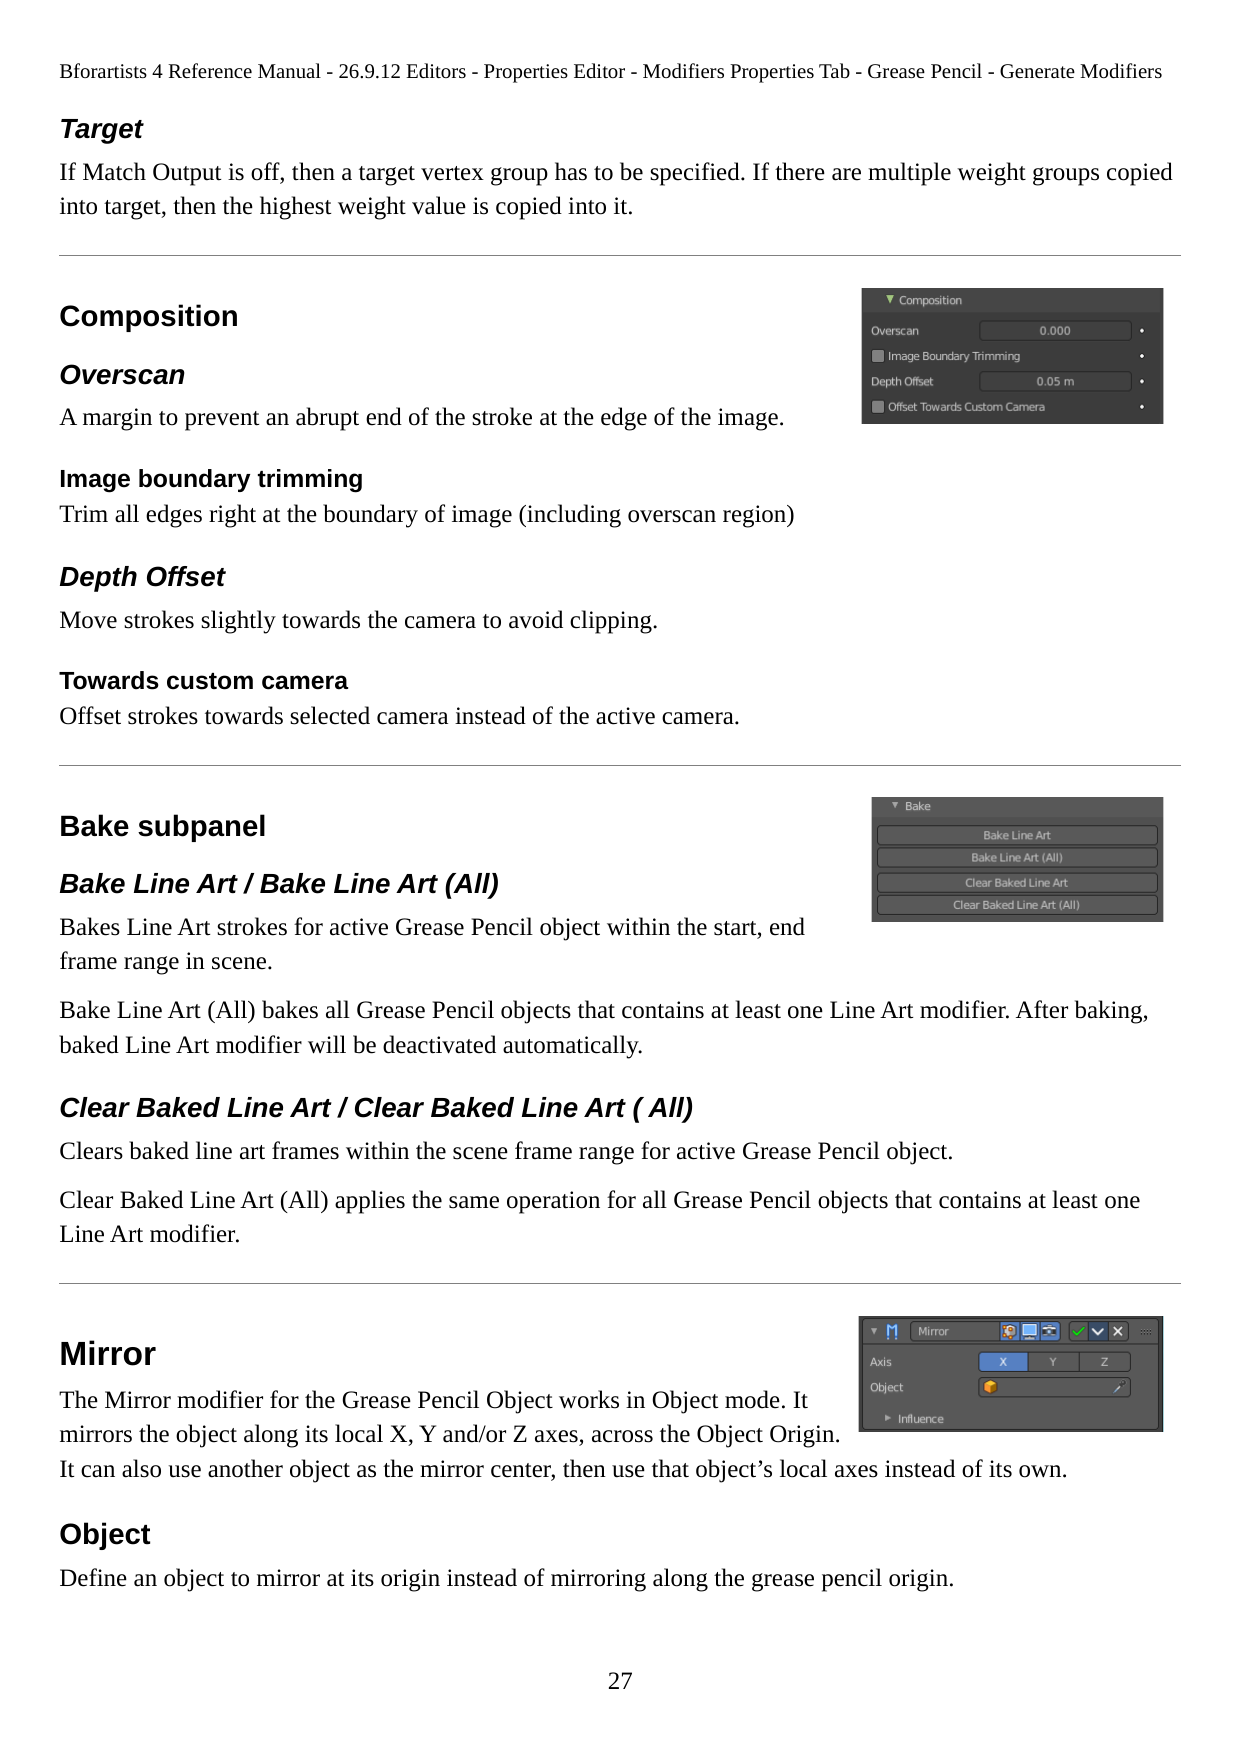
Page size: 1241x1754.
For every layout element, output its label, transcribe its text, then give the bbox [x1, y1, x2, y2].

subtitle Mirror [59, 1333, 858, 1372]
subtitle Object [59, 1517, 1181, 1551]
text Bakes Line Art strokes for active Grease Pencil object within the start, end frame range in scene. [59, 912, 1181, 975]
subtitle [1164, 809, 1181, 843]
subtitle Towards custom camera [59, 666, 1181, 695]
subtitle [1164, 358, 1181, 390]
subtitle Target [59, 113, 1181, 144]
text Offset strokes towards selected camera instead of the active camera. [59, 701, 1181, 730]
subtitle [1164, 299, 1181, 333]
text Move strokes slightly towards the camera to avoid clipping. [59, 605, 1181, 633]
subtitle Clear Baked Line Art / Clear Baked Line Art ( All) [59, 1092, 1181, 1123]
subtitle Depth Offset [59, 560, 1181, 592]
text Clear Baked Line Art (All) applies the same operation for all Grease Pencil objects that contains at least one Line Art modifier. [59, 1185, 1181, 1248]
text A margin to prevent an abrupt end of the stroke at the edge of the image. [59, 402, 1181, 431]
text If Match Output is off, then a target vertex group has to be specified. If there are multiple weight groups copied into target, then the highest weight value is copied into it. [59, 157, 1181, 220]
subtitle [1164, 1333, 1181, 1372]
subtitle Bake Line Art / Bake Line Art (All) [59, 868, 871, 899]
picture [861, 288, 1164, 424]
text The Mirror modifier for the Grease Pencil Object works in Object mode. It mirrors the object along its local X, Y and/or Z axes, across the Object Origin. It can also use another object as the mirror center, then use that object’s local axes instead of its own. [59, 1385, 1181, 1482]
subtitle Bake subpanel [59, 809, 871, 843]
text Trim all edges right at the boundary of image (including overscan region) [59, 499, 1181, 527]
picture [858, 1316, 1164, 1432]
subtitle Overscan [59, 358, 861, 390]
text Bake Line Art (All) bakes all Grease Pencil objects that contains at least one Line Art modifier. After baking, baked Line Art modifier will be deactivated automatically. [59, 996, 1181, 1059]
picture [871, 797, 1164, 922]
subtitle Image boundary trimming [59, 464, 1181, 492]
subtitle Composition [59, 299, 861, 333]
text Clears baked line art frames within the scene frame range for active Grease Pencil object. [59, 1136, 1181, 1165]
text Define an object to mirror at its origin instead of mirroring along the grease pencil origin. [59, 1563, 1181, 1592]
